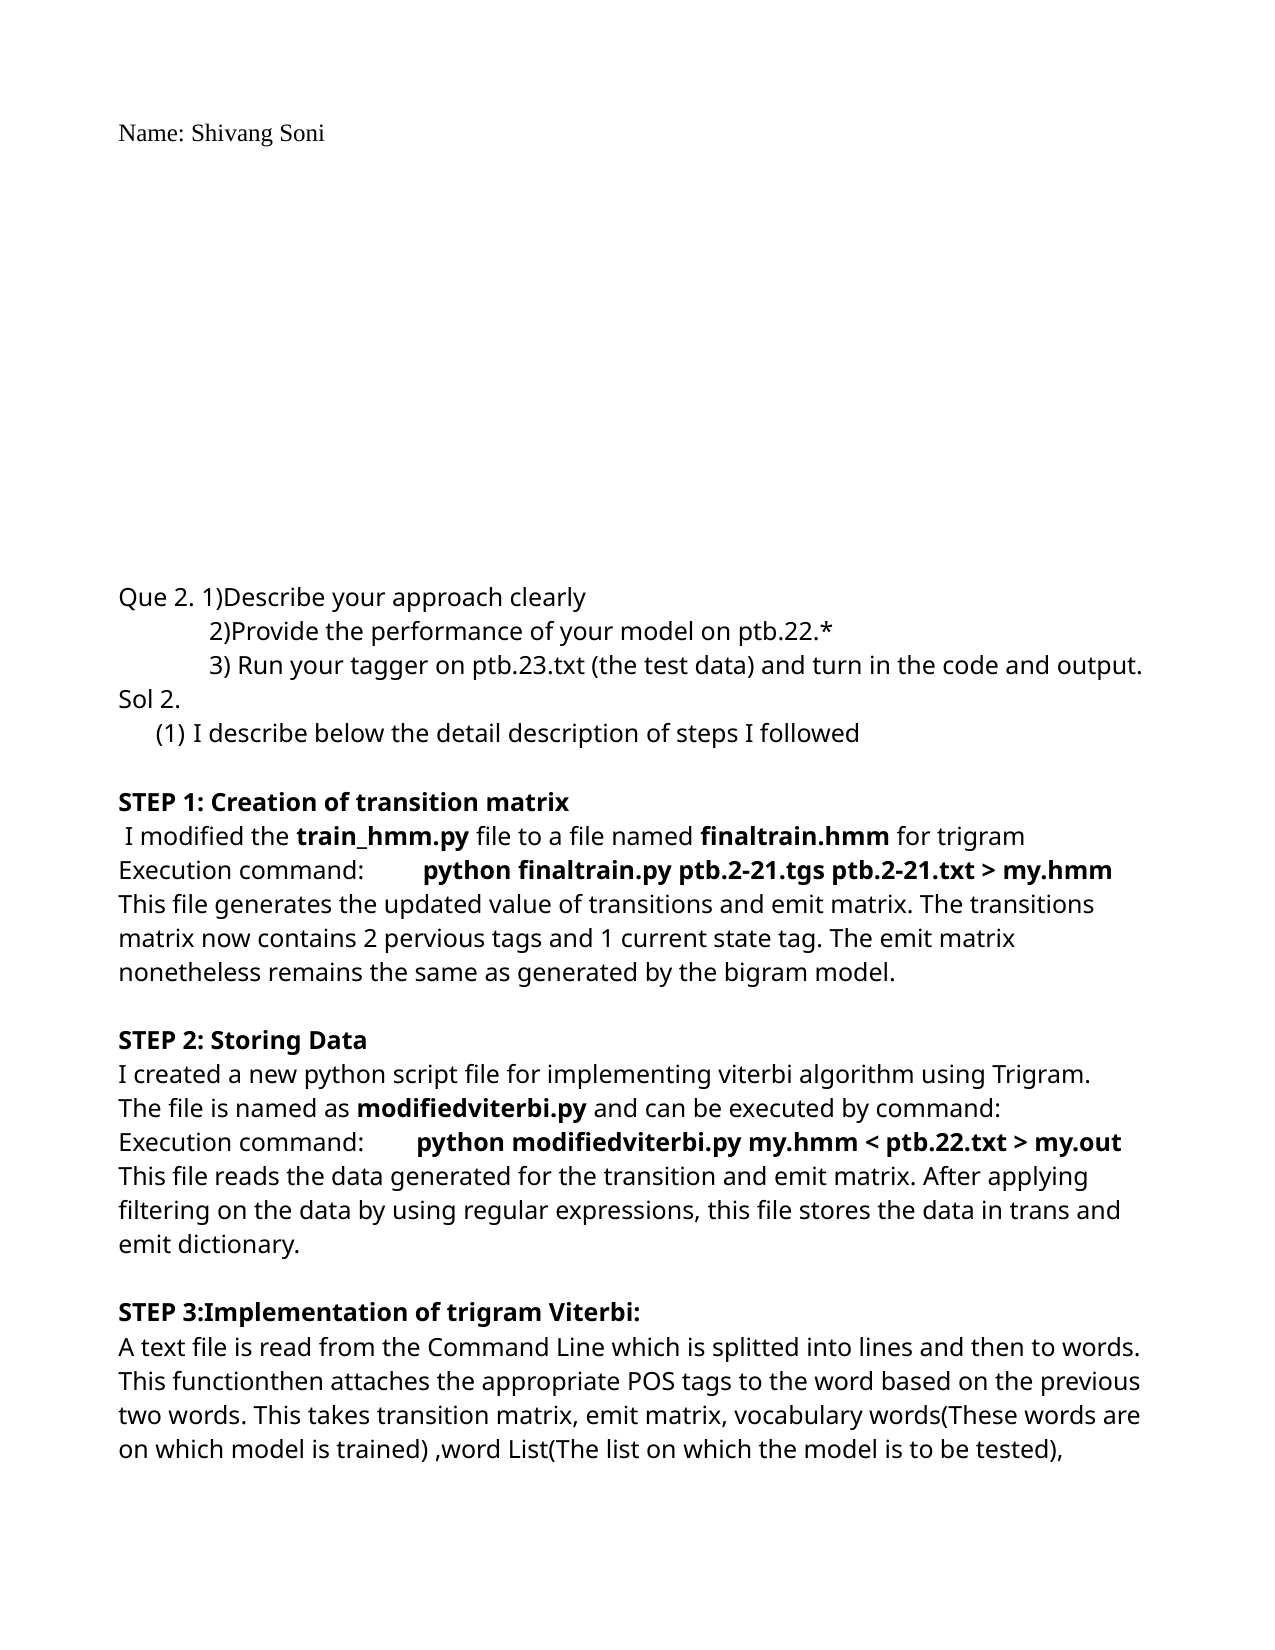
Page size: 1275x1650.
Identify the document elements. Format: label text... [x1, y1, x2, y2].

list I describe below the detail description of steps I followed [156, 716, 1157, 750]
text Execution command: python modifiedviterbi.py my.hmm < ptb.22.txt > my.out [118, 1125, 1157, 1159]
text 2)Provide the performance of your model on ptb.22.* [118, 614, 1157, 648]
text This file generates the updated value of transitions and emit matrix. The transitions matrix now contains 2 pervious tags and 1 current state tag. The emit matrix nonetheless remains the same as generated by the bigram model. [118, 886, 1157, 988]
text This file reads the data generated for the transition and emit matrix. After applying filtering on the data by using regular expressions, this file stores the data in trans and emit dictionary. [118, 1159, 1157, 1261]
text STEP 3:Implementation of trigram Viterbi: [118, 1295, 1157, 1329]
text STEP 2: Storing Data [118, 1023, 1157, 1057]
text I created a new python script file for implementing viterbi algorithm using Trigram. [118, 1057, 1157, 1091]
text A text file is read from the Command Line which is splitted into lines and then to words. This functionthen attaches the appropriate POS tags to the word based on the previous two words. This takes transition matrix, emit matrix, vocabulary words(These words are on which model is trained) ,word List(The list on which the model is to be tested), [118, 1329, 1157, 1465]
text I modified the train_hmm.py file to a file named finaltrain.hmm for trigram [118, 818, 1157, 852]
text The file is named as modifiedviterbi.py and can be executed by command: [118, 1091, 1157, 1125]
text 3) Run your tagger on ptb.23.txt (the test data) and turn in the code and output. [118, 648, 1157, 682]
text Execution command: python finaltrain.py ptb.2-21.tgs ptb.2-21.txt > my.hmm [118, 852, 1157, 886]
text Sol 2. [118, 682, 1157, 716]
text Que 2. 1)Describe your approach clearly [118, 580, 1157, 614]
text STEP 1: Creation of transition matrix [118, 784, 1157, 818]
